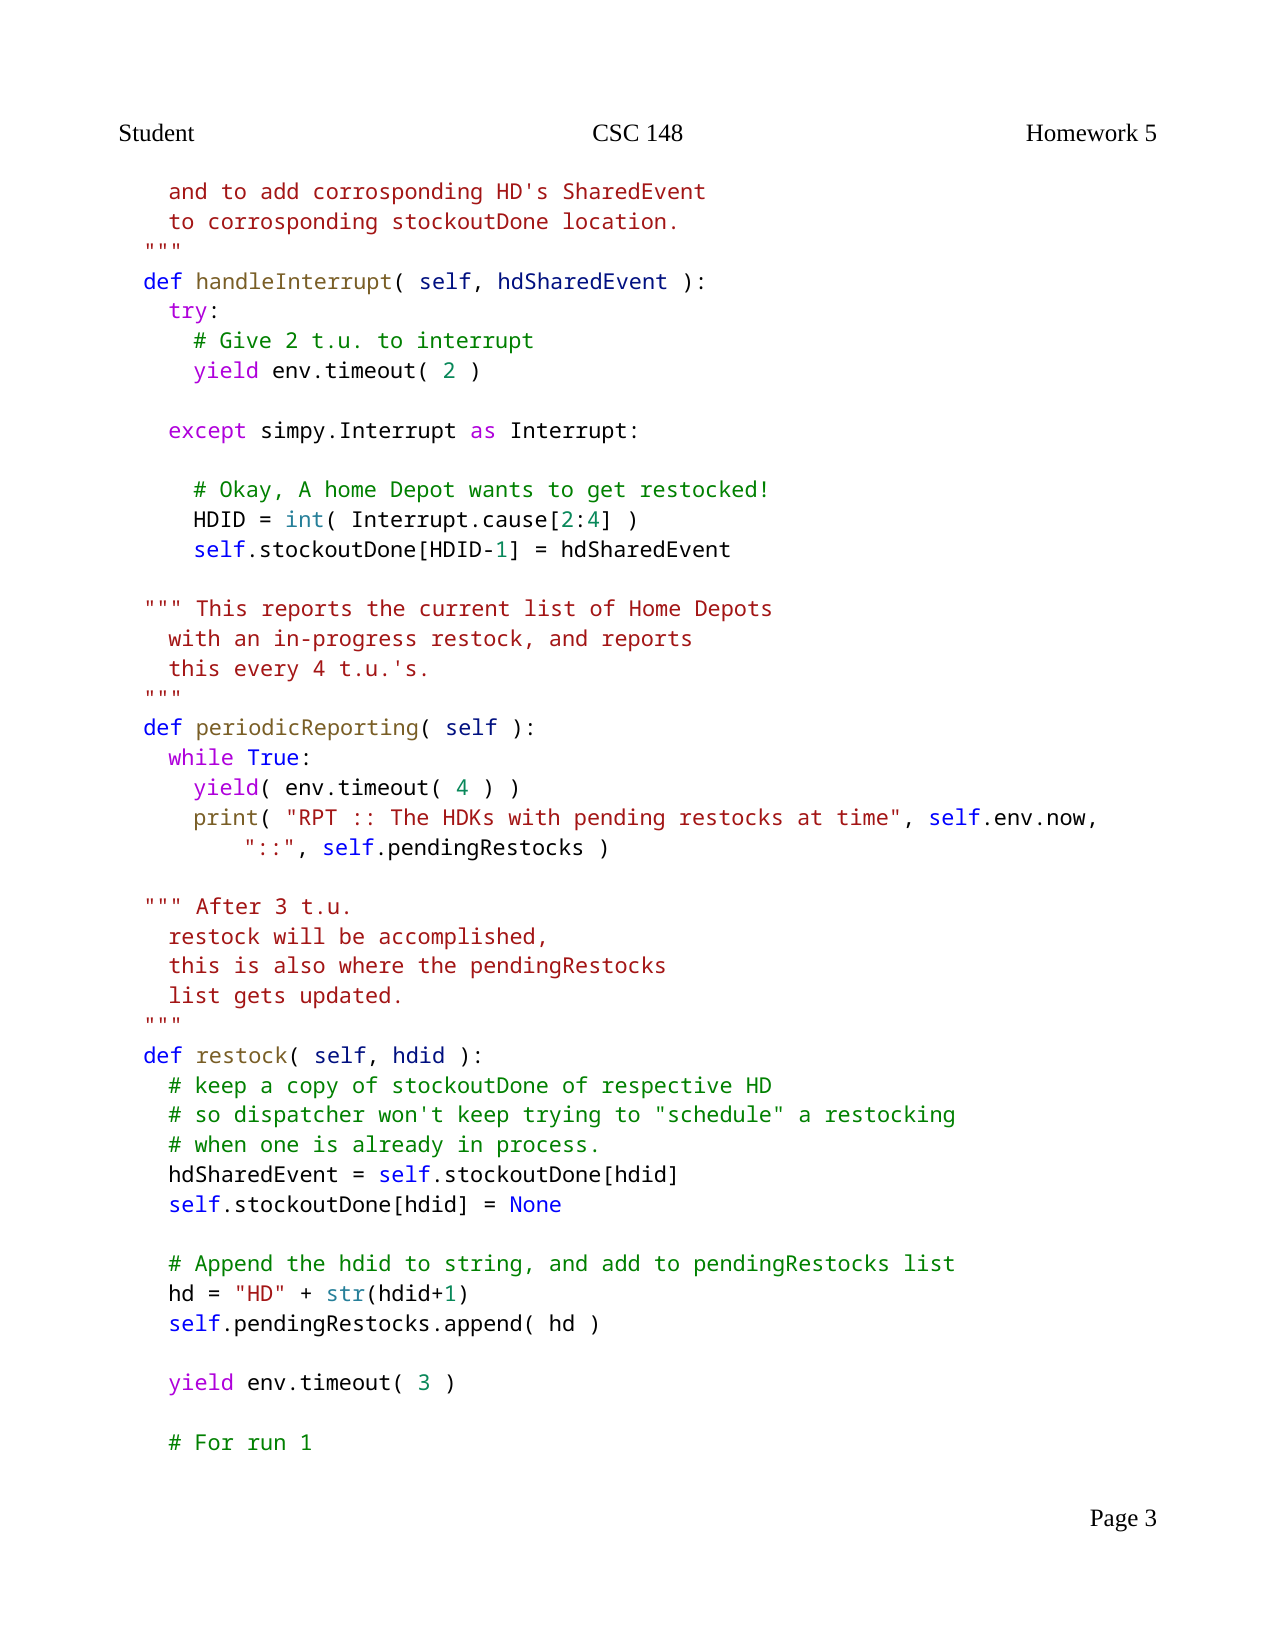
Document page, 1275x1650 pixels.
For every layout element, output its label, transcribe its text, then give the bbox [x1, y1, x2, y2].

text """ [118, 682, 1157, 712]
text self.stockoutDone[HDID-1] = hdSharedEvent [118, 534, 1157, 563]
text hdSharedEvent = self.stockoutDone[hdid] [118, 1159, 1157, 1189]
text yield( env.timeout( 4 ) ) [118, 772, 1157, 802]
text yield env.timeout( 3 ) [118, 1367, 1157, 1397]
text def restock( self, hdid ): [118, 1040, 1157, 1070]
text this is also where the pendingRestocks [118, 951, 1157, 980]
text "::", self.pendingRestocks ) [118, 831, 1157, 861]
text list gets updated. [118, 980, 1157, 1010]
text yield env.timeout( 2 ) [118, 355, 1157, 385]
text except simpy.Interrupt as Interrupt: [118, 414, 1157, 444]
text try: [118, 296, 1157, 325]
text while True: [118, 742, 1157, 772]
text print( "RPT :: The HDKs with pending restocks at time", self.env.now, [118, 802, 1157, 831]
text restock will be accomplished, [118, 921, 1157, 951]
text # Okay, A home Depot wants to get restocked! [118, 474, 1157, 504]
text # For run 1 [118, 1427, 1157, 1457]
text and to add corrosponding HD's SharedEvent [118, 176, 1157, 206]
text # keep a copy of stockoutDone of respective HD [118, 1070, 1157, 1099]
text def periodicReporting( self ): [118, 712, 1157, 742]
text with an in-progress restock, and reports [118, 623, 1157, 653]
text HDID = int( Interrupt.cause[2:4] ) [118, 504, 1157, 534]
text to corrosponding stockoutDone location. [118, 206, 1157, 236]
text """ After 3 t.u. [118, 891, 1157, 921]
text def handleInterrupt( self, hdSharedEvent ): [118, 266, 1157, 296]
text # so dispatcher won't keep trying to "schedule" a restocking [118, 1099, 1157, 1129]
text """ [118, 1010, 1157, 1040]
text this every 4 t.u.'s. [118, 653, 1157, 682]
text # Give 2 t.u. to interrupt [118, 325, 1157, 355]
text """ This reports the current list of Home Depots [118, 593, 1157, 623]
text self.stockoutDone[hdid] = None [118, 1189, 1157, 1219]
text """ [118, 236, 1157, 266]
text # when one is already in process. [118, 1129, 1157, 1159]
text self.pendingRestocks.append( hd ) [118, 1308, 1157, 1338]
text # Append the hdid to string, and add to pendingRestocks list [118, 1248, 1157, 1278]
text hd = "HD" + str(hdid+1) [118, 1278, 1157, 1308]
